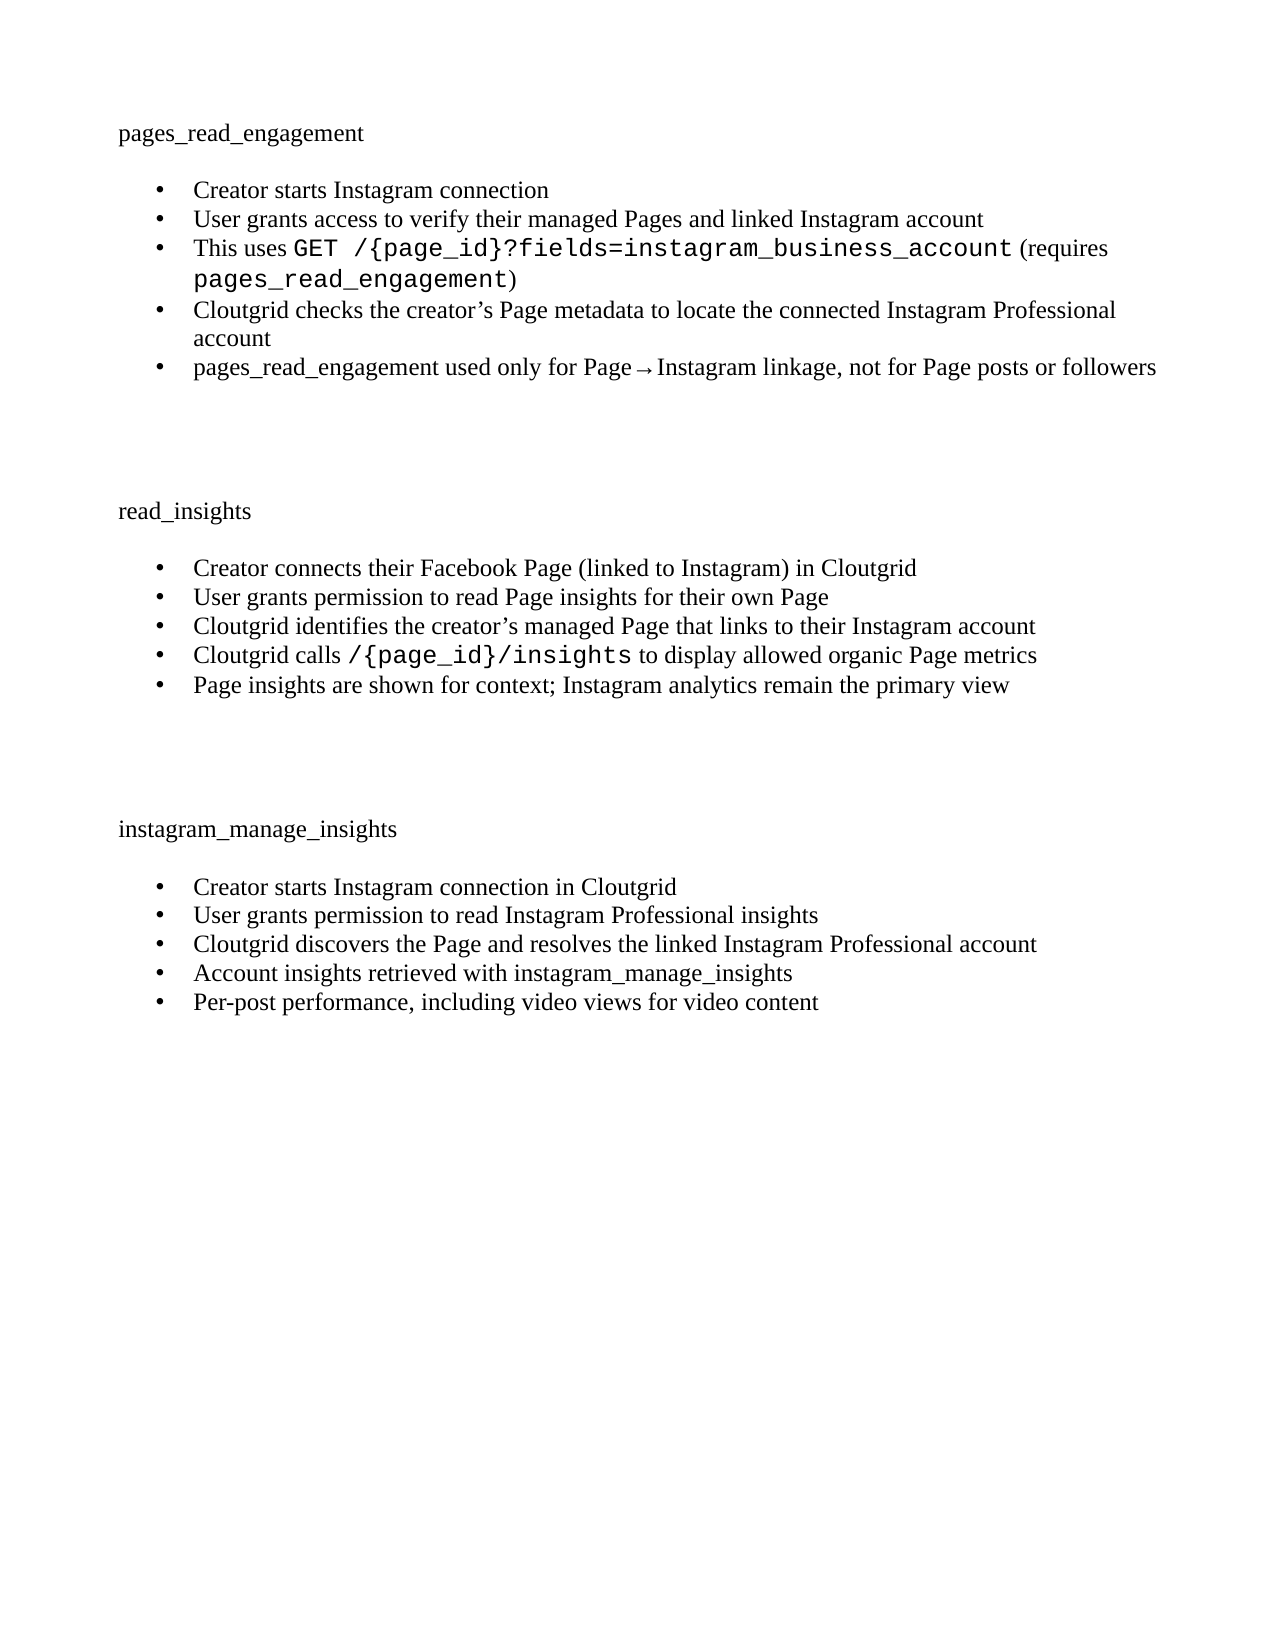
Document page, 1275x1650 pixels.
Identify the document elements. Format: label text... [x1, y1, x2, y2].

list This uses GET /{page_id}?fields=instagram_business_account (requires pages_read_engagement) [156, 233, 1157, 295]
list User grants permission to read Page insights for their own Page [156, 582, 1157, 611]
list pages_read_engagement used only for Page→Instagram linkage, not for Page posts or followers [156, 352, 1157, 381]
list Cloutgrid checks the creator’s Page metadata to locate the connected Instagram Professional account [156, 295, 1157, 352]
list Cloutgrid calls /{page_id}/insights to display allowed organic Page metrics [156, 640, 1157, 671]
text read_insights [118, 496, 1157, 525]
list Account insights retrieved with instagram_manage_insights [156, 958, 1157, 987]
list Cloutgrid discovers the Page and resolves the linked Instagram Professional account [156, 929, 1157, 958]
list Cloutgrid identifies the creator’s managed Page that links to their Instagram account [156, 611, 1157, 640]
list Page insights are shown for context; Instagram analytics remain the primary view [156, 671, 1157, 699]
text pages_read_engagement [118, 118, 1157, 147]
list User grants permission to read Instagram Professional insights [156, 901, 1157, 929]
text instagram_manage_insights [118, 814, 1157, 843]
list Creator starts Instagram connection [156, 176, 1157, 204]
list User grants access to verify their managed Pages and linked Instagram account [156, 204, 1157, 233]
list Creator starts Instagram connection in Cloutgrid [156, 872, 1157, 901]
list Per-post performance, including video views for video content [156, 987, 1157, 1016]
list Creator connects their Facebook Page (linked to Instagram) in Cloutgrid [156, 553, 1157, 582]
